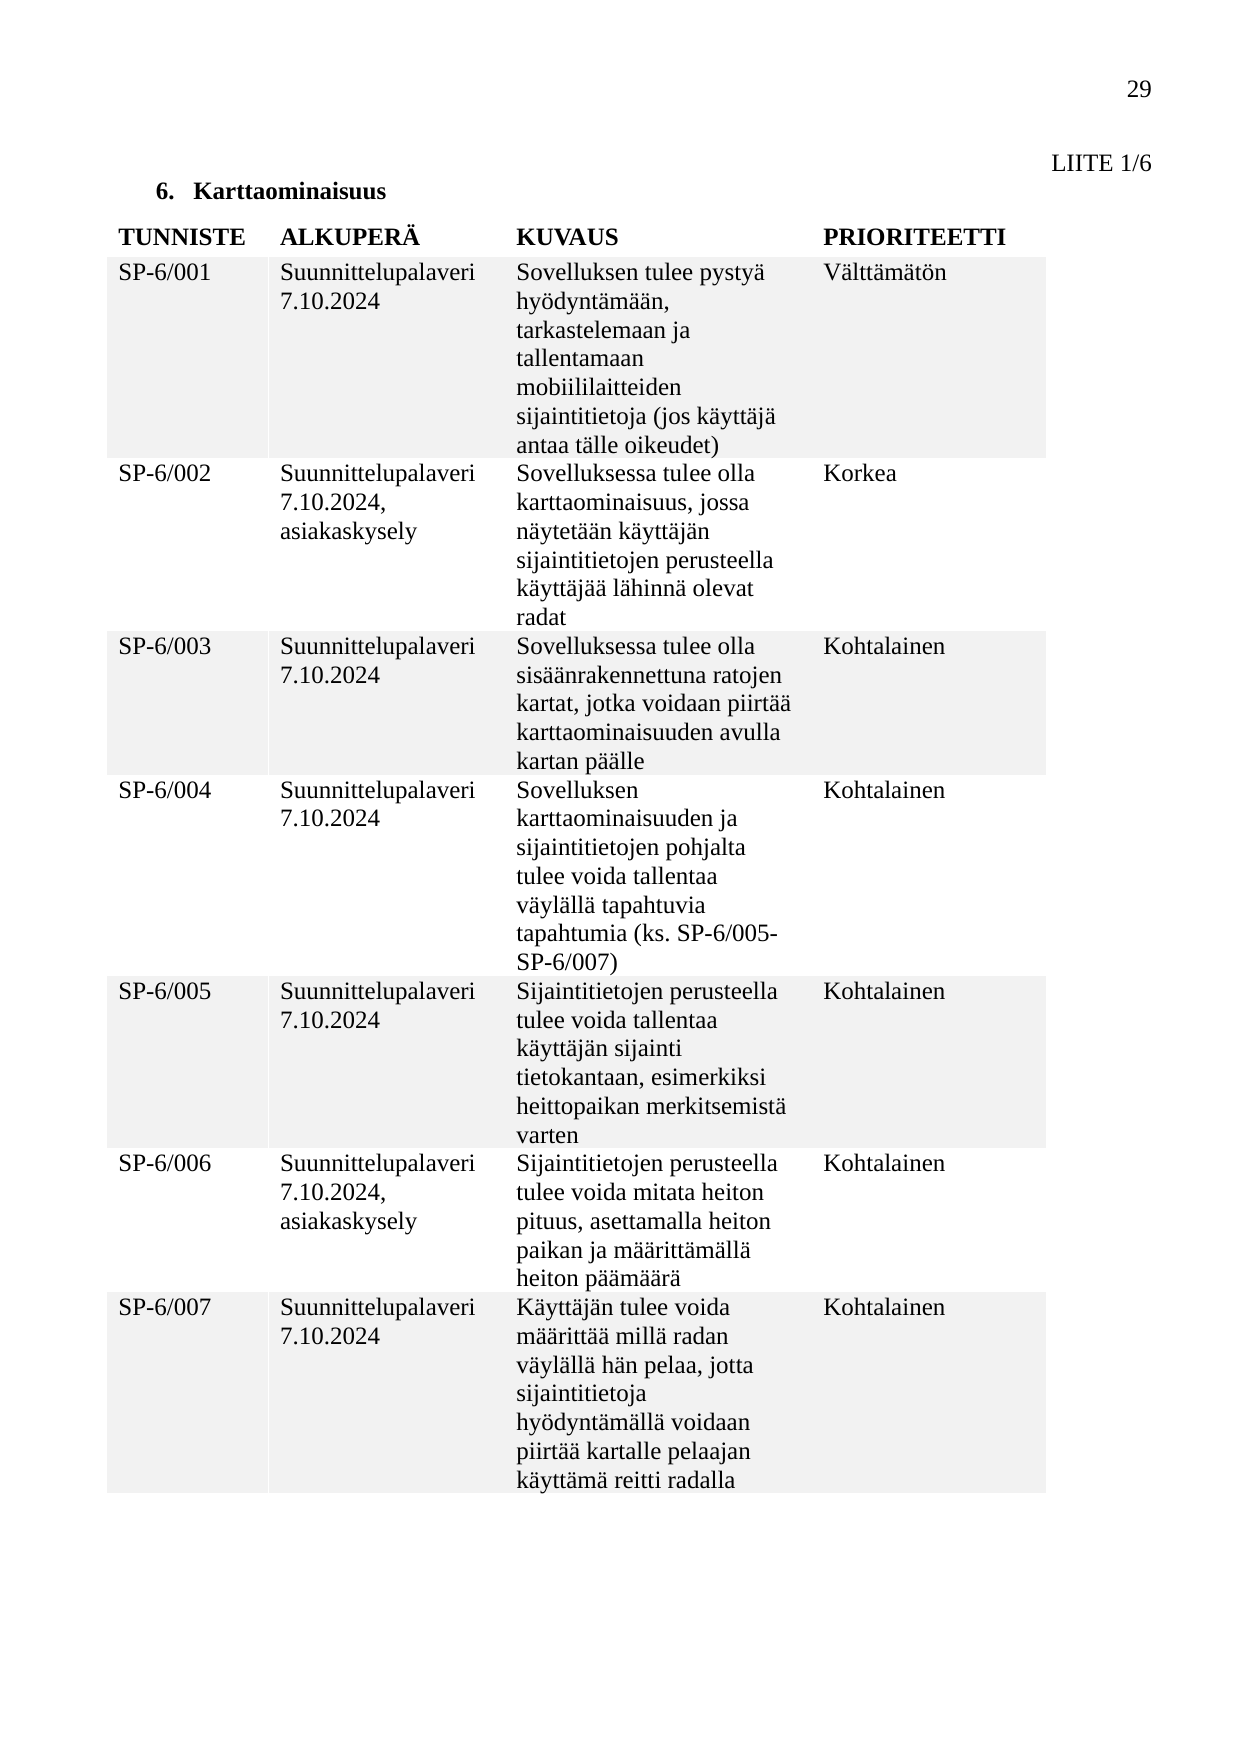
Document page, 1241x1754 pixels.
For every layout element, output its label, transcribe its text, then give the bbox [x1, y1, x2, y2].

table_cell Sijaintitietojen perusteella tulee voida mitata heiton pituus, asettamalla heiton paikan ja määrittämällä heiton päämäärä [505, 1149, 812, 1292]
table_cell Suunnittelupalaveri 7.10.2024 [269, 1292, 505, 1493]
table_cell Kohtalainen [812, 1149, 1046, 1292]
table_cell Sovelluksessa tulee olla sisäänrakennettuna ratojen kartat, jotka voidaan piirtää karttaominaisuuden avulla kartan päälle [505, 631, 812, 775]
table_cell Korkea [812, 459, 1046, 631]
table_cell Käyttäjän tulee voida määrittää millä radan väylällä hän pelaa, jotta sijaintitietoja hyödyntämällä voidaan piirtää kartalle pelaajan käyttämä reitti radalla [505, 1292, 812, 1493]
table_cell Kohtalainen [812, 631, 1046, 775]
table_cell SP-6/004 [107, 775, 268, 976]
table_header KUVAUS [505, 222, 812, 257]
table_cell SP-6/005 [107, 976, 268, 1148]
table_cell Kohtalainen [812, 1292, 1046, 1493]
list Karttaominaisuus [156, 176, 1152, 205]
table_cell Suunnittelupalaveri 7.10.2024 [269, 631, 505, 775]
table_cell Suunnittelupalaveri 7.10.2024 [269, 775, 505, 976]
table_cell Kohtalainen [812, 976, 1046, 1148]
table_cell Sovelluksen tulee pystyä hyödyntämään, tarkastelemaan ja tallentamaan mobiililaitteiden sijaintitietoja (jos käyttäjä antaa tälle oikeudet) [505, 257, 812, 458]
table_cell Sovelluksen karttaominaisuuden ja sijaintitietojen pohjalta tulee voida tallentaa väylällä tapahtuvia tapahtumia (ks. SP-6/005-SP-6/007) [505, 775, 812, 976]
table_cell SP-6/002 [107, 459, 268, 631]
table_cell Sovelluksessa tulee olla karttaominaisuus, jossa näytetään käyttäjän sijaintitietojen perusteella käyttäjää lähinnä olevat radat [505, 459, 812, 631]
table_cell SP-6/003 [107, 631, 268, 775]
table_header TUNNISTE [107, 222, 268, 257]
table_cell Kohtalainen [812, 775, 1046, 976]
table_header ALKUPERÄ [269, 222, 505, 257]
text LIITE 1/6 [193, 148, 1152, 176]
table_cell Suunnittelupalaveri 7.10.2024 [269, 976, 505, 1148]
table_cell Suunnittelupalaveri 7.10.2024, asiakaskysely [269, 1149, 505, 1292]
table_cell SP-6/006 [107, 1149, 268, 1292]
table_header PRIORITEETTI [812, 222, 1046, 257]
table_cell SP-6/007 [107, 1292, 268, 1493]
table_cell Sijaintitietojen perusteella tulee voida tallentaa käyttäjän sijainti tietokantaan, esimerkiksi heittopaikan merkitsemistä varten [505, 976, 812, 1148]
table_cell Suunnittelupalaveri 7.10.2024, asiakaskysely [269, 459, 505, 631]
table_cell SP-6/001 [107, 257, 268, 458]
table_cell Välttämätön [812, 257, 1046, 458]
table_cell Suunnittelupalaveri 7.10.2024 [269, 257, 505, 458]
